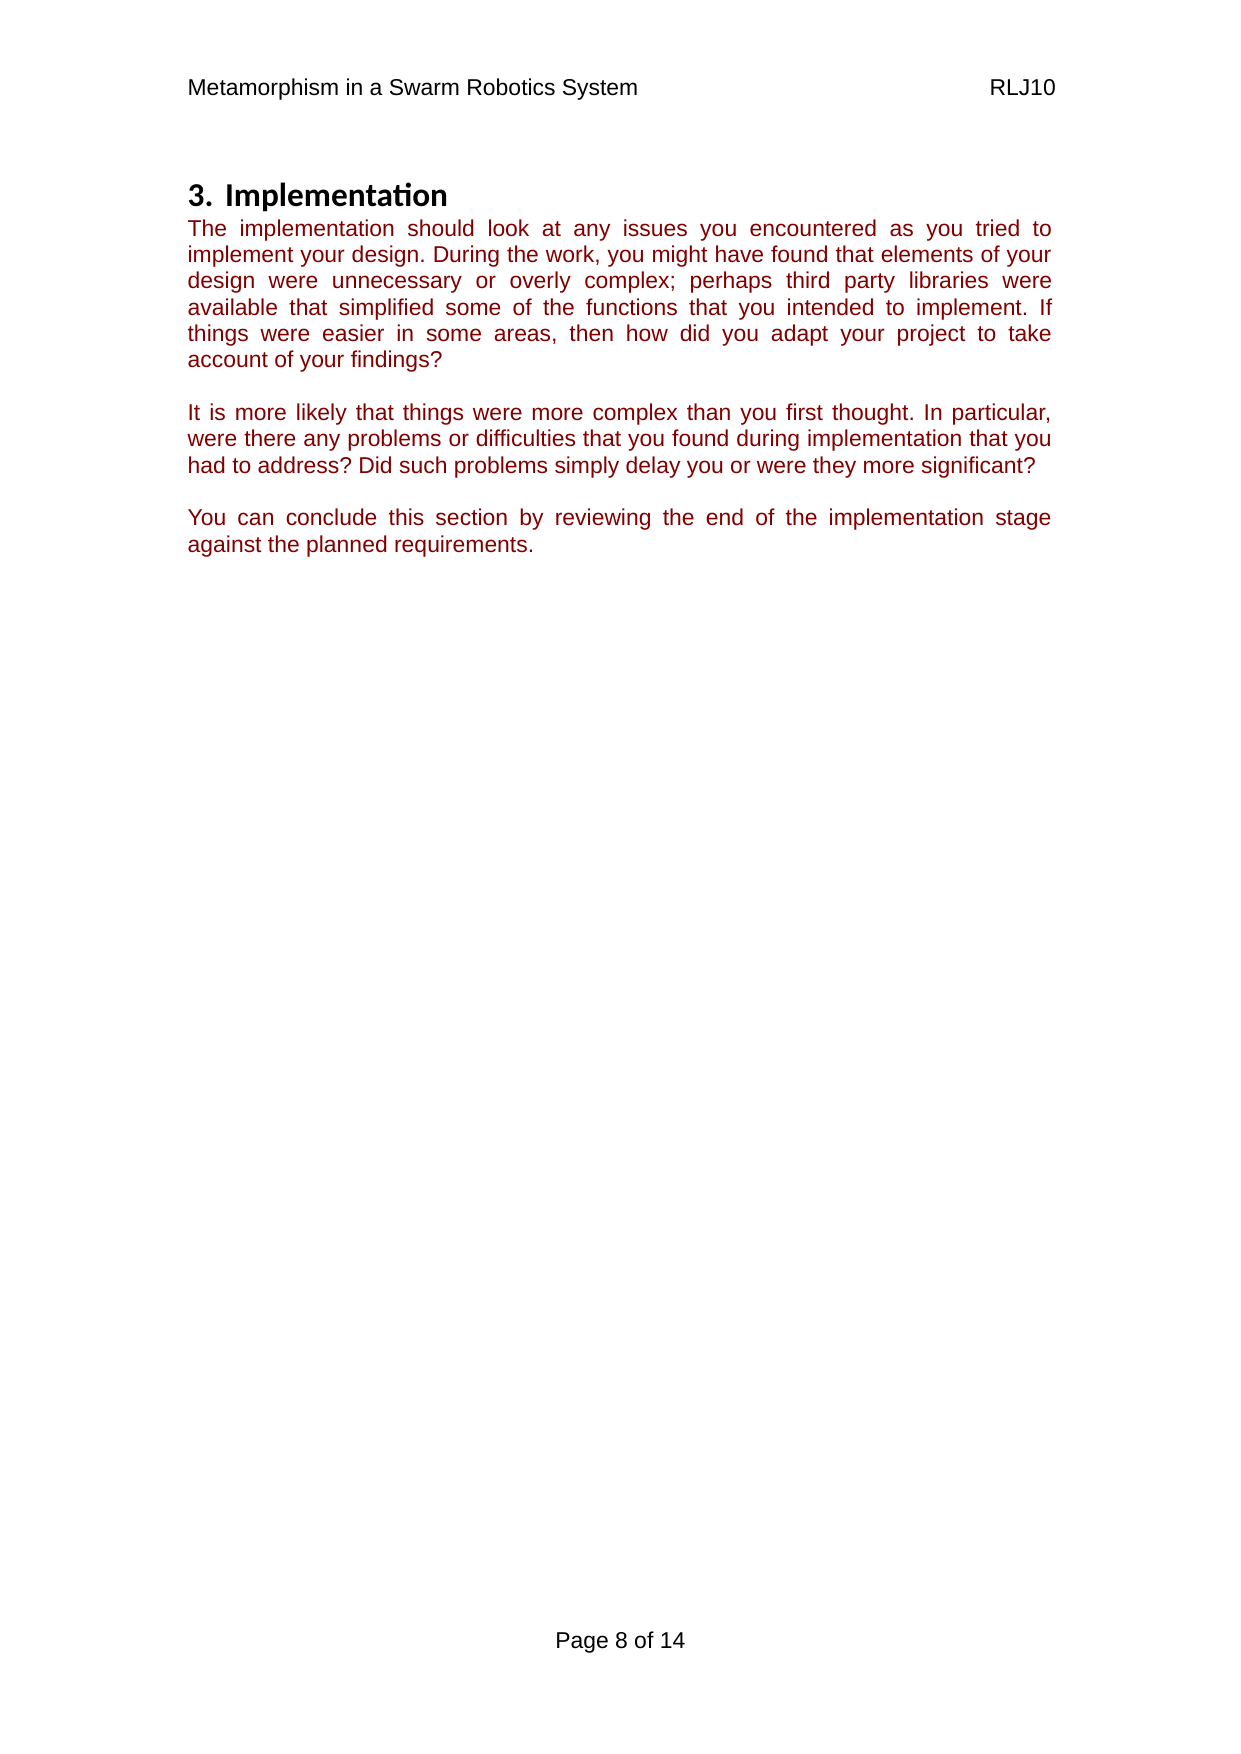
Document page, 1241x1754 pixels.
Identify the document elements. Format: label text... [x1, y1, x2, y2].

subtitle Implementation [187, 174, 1053, 214]
text The implementation should look at any issues you encountered as you tried to implement your design. During the work, you might have found that elements of your design were unnecessary or overly complex; perhaps third party libraries were available that simplified some of the functions that you intended to implement. If things were easier in some areas, then how did you adapt your project to take account of your findings? [187, 214, 1053, 373]
text It is more likely that things were more complex than you first thought. In particular, were there any problems or difficulties that you found during implementation that you had to address? Did such problems simply delay you or were they more significant? [187, 399, 1053, 478]
text You can conclude this section by reviewing the end of the implementation stage against the planned requirements. [187, 504, 1053, 557]
